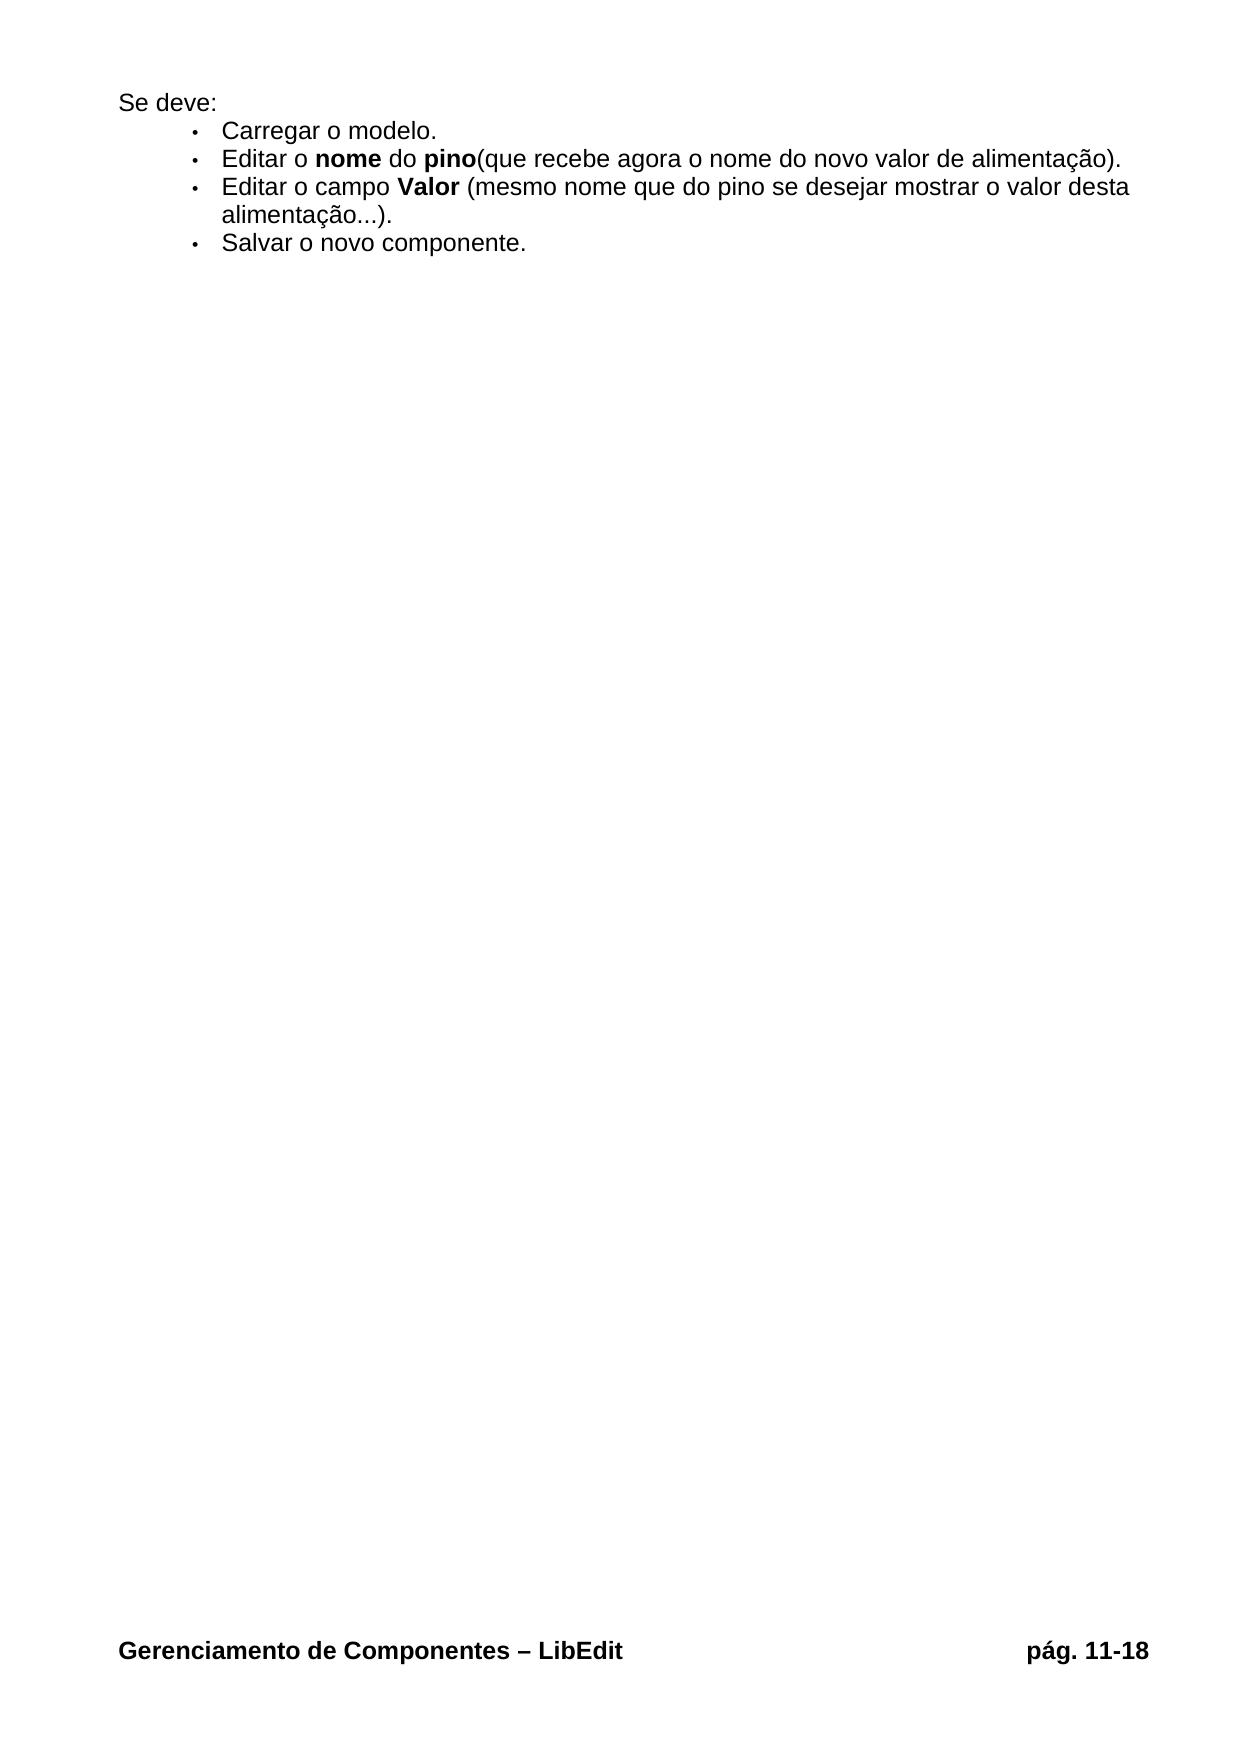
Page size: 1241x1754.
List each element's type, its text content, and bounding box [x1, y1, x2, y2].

text Se deve: [118, 88, 1152, 117]
list Editar o campo Valor (mesmo nome que do pino se desejar mostrar o valor desta alimentação...). [192, 173, 1152, 229]
list Salvar o novo componente. [192, 229, 1152, 257]
list Carregar o modelo. [192, 117, 1152, 144]
list Editar o nome do pino(que recebe agora o nome do novo valor de alimentação). [192, 144, 1152, 173]
